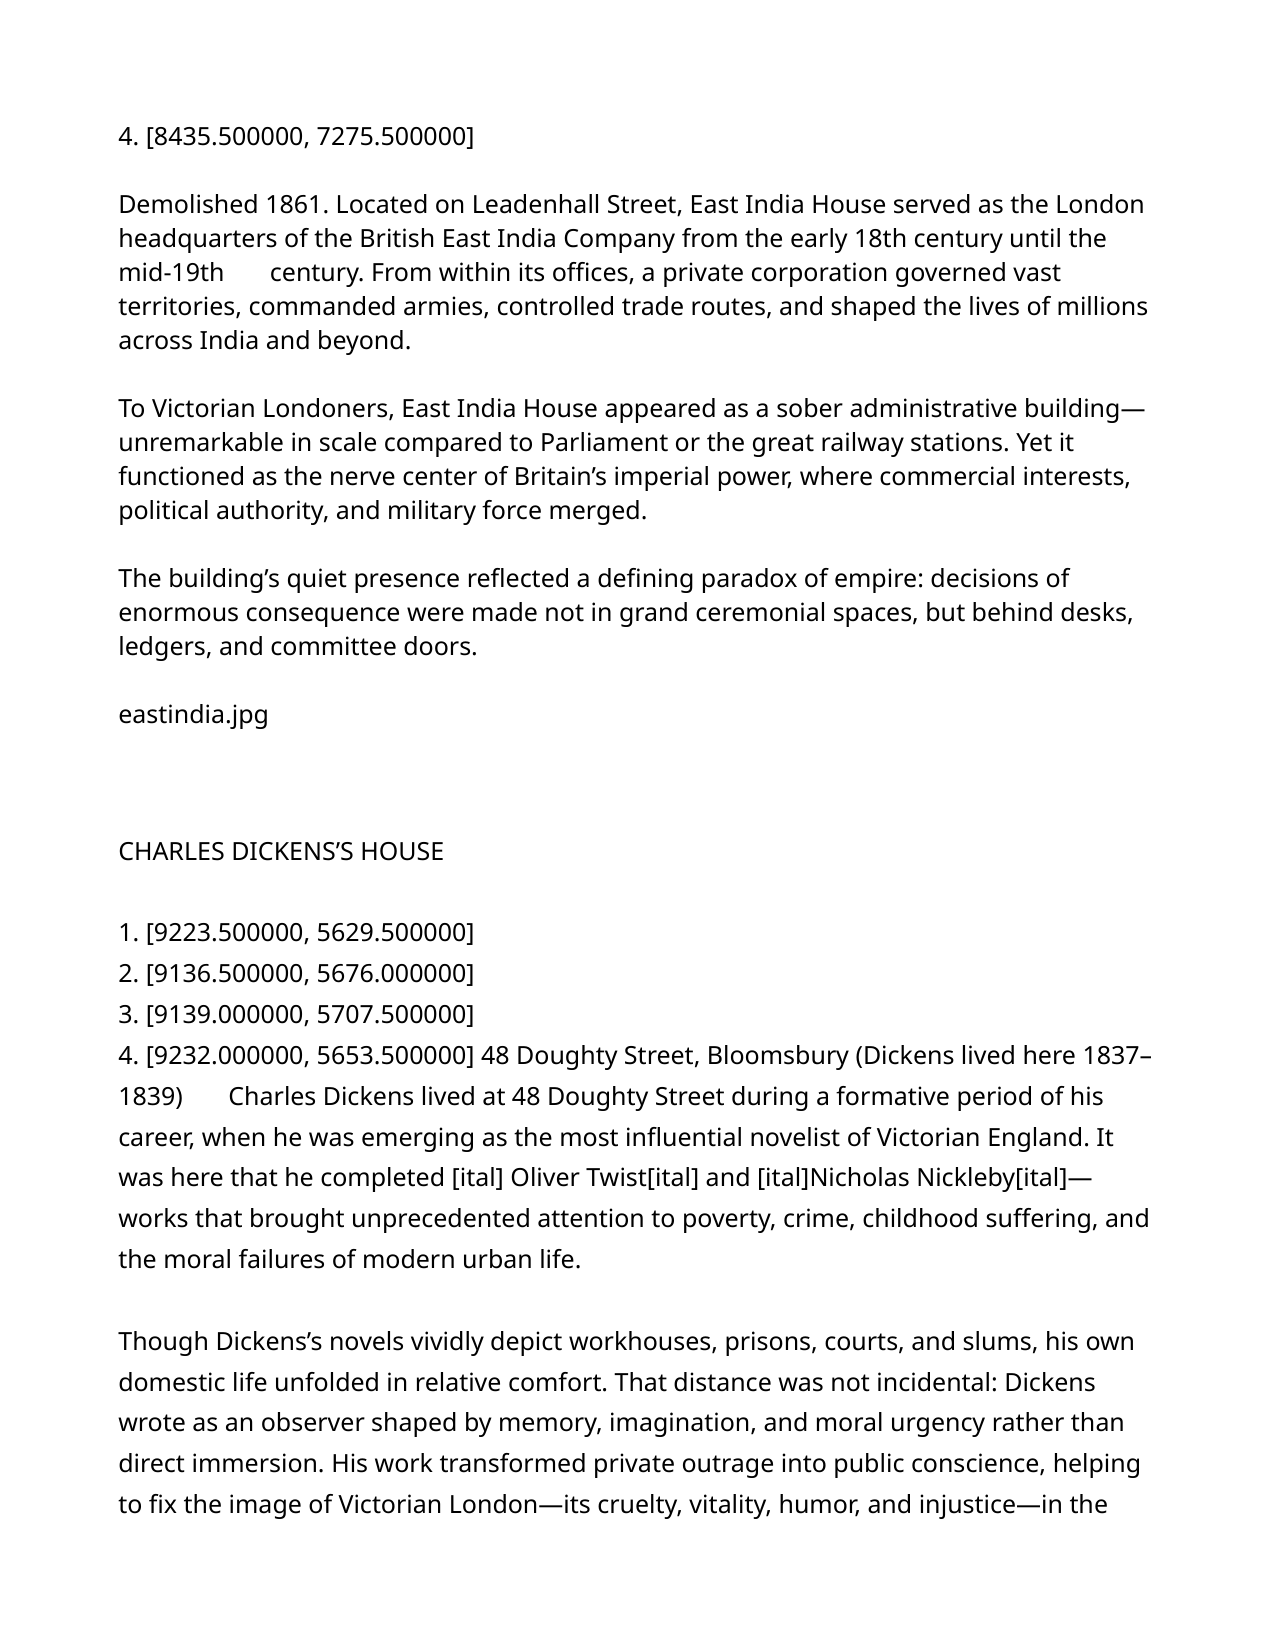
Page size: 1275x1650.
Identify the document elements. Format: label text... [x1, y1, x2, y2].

text 3. [9139.000000, 5707.500000] [118, 997, 1157, 1031]
text 2. [9136.500000, 5676.000000] [118, 956, 1157, 990]
text The building’s quiet presence reflected a defining paradox of empire: decisions of enormous consequence were made not in grand ceremonial spaces, but behind desks, ledgers, and committee doors. [118, 561, 1157, 663]
text CHARLES DICKENS’S HOUSE [118, 833, 1157, 867]
text 4. [9232.000000, 5653.500000] 48 Doughty Street, Bloomsbury (Dickens lived here 1837–1839) Charles Dickens lived at 48 Doughty Street during a formative period of his career, when he was emerging as the most influential novelist of Victorian England. It was here that he completed [ital] Oliver Twist[ital] and [ital]Nicholas Nickleby[ital]—works that brought unprecedented attention to poverty, crime, childhood suffering, and the moral failures of modern urban life. [118, 1038, 1157, 1276]
text To Victorian Londoners, East India House appeared as a sober administrative building—unremarkable in scale compared to Parliament or the great railway stations. Yet it functioned as the nerve center of Britain’s imperial power, where commercial interests, political authority, and military force merged. [118, 391, 1157, 527]
text 1. [9223.500000, 5629.500000] [118, 915, 1157, 949]
text eastindia.jpg [118, 697, 1157, 731]
text 4. [8435.500000, 7275.500000] [118, 118, 1157, 152]
text Though Dickens’s novels vividly depict workhouses, prisons, courts, and slums, his own domestic life unfolded in relative comfort. That distance was not incidental: Dickens wrote as an observer shaped by memory, imagination, and moral urgency rather than direct immersion. His work transformed private outrage into public conscience, helping to fix the image of Victorian London—its cruelty, vitality, humor, and injustice—in the [118, 1323, 1157, 1521]
text Demolished 1861. Located on Leadenhall Street, East India House served as the London headquarters of the British East India Company from the early 18th century until the mid-19th century. From within its offices, a private corporation governed vast territories, commanded armies, controlled trade routes, and shaped the lives of millions across India and beyond. [118, 186, 1157, 357]
